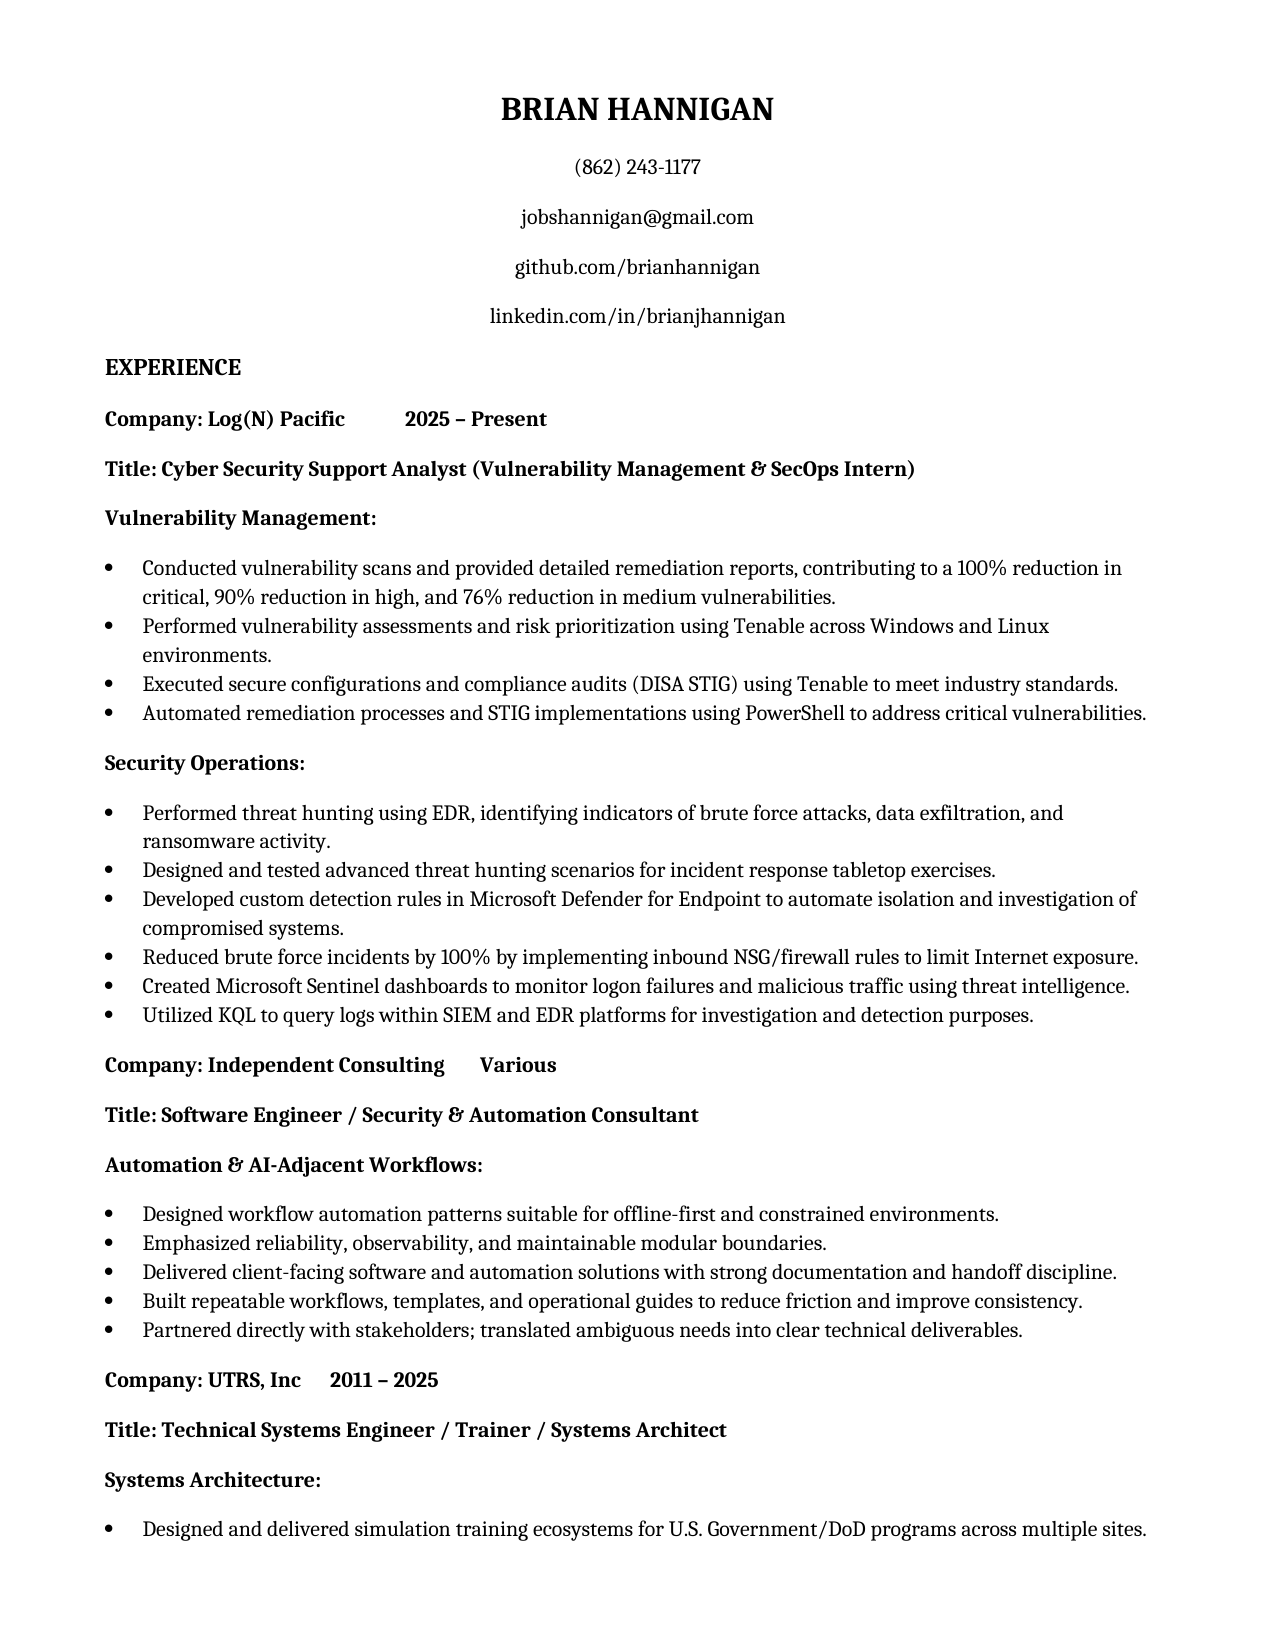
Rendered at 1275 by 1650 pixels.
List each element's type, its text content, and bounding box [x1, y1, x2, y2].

text jobshannigan@gmail.com [105, 205, 1170, 230]
list Conducted vulnerability scans and provided detailed remediation reports, contributing to a 100% reduction in critical, 90% reduction in high, and 76% reduction in medium vulnerabilities. [105, 556, 1170, 610]
text Title: Cyber Security Support Analyst (Vulnerability Management & SecOps Intern) [105, 456, 1170, 482]
list Developed custom detection rules in Microsoft Defender for Endpoint to automate isolation and investigation of compromised systems. [105, 887, 1170, 941]
list Automated remediation processes and STIG implementations using PowerShell to address critical vulnerabilities. [105, 701, 1170, 726]
list Designed and tested advanced threat hunting scenarios for incident response tabletop exercises. [105, 858, 1170, 883]
list Designed workflow automation patterns suitable for offline-first and constrained environments. [105, 1202, 1170, 1227]
text (862) 243-1177 [105, 155, 1170, 180]
text EXPERIENCE [105, 354, 1170, 382]
text github.com/brianhannigan [105, 254, 1170, 280]
text Automation & AI-Adjacent Workflows: [105, 1152, 1170, 1178]
list Performed threat hunting using EDR, identifying indicators of brute force attacks, data exfiltration, and ransomware activity. [105, 800, 1170, 854]
list Designed and delivered simulation training ecosystems for U.S. Government/DoD programs across multiple sites. [105, 1517, 1170, 1542]
list Executed secure configurations and compliance audits (DISA STIG) using Tenable to meet industry standards. [105, 672, 1170, 697]
text Company: Log(N) Pacific 2025 – Present [105, 407, 1170, 432]
text BRIAN HANNIGAN [105, 90, 1170, 128]
text linkedin.com/in/brianjhannigan [105, 304, 1170, 329]
text Title: Software Engineer / Security & Automation Consultant [105, 1103, 1170, 1128]
list Delivered client-facing software and automation solutions with strong documentation and handoff discipline. [105, 1260, 1170, 1285]
list Built repeatable workflows, templates, and operational guides to reduce friction and improve consistency. [105, 1289, 1170, 1314]
list Performed vulnerability assessments and risk prioritization using Tenable across Windows and Linux environments. [105, 614, 1170, 668]
list Reduced brute force incidents by 100% by implementing inbound NSG/firewall rules to limit Internet exposure. [105, 945, 1170, 970]
text Title: Technical Systems Engineer / Trainer / Systems Architect [105, 1418, 1170, 1443]
text Company: UTRS, Inc 2011 – 2025 [105, 1368, 1170, 1393]
list Emphasized reliability, observability, and maintainable modular boundaries. [105, 1231, 1170, 1256]
text Vulnerability Management: [105, 506, 1170, 531]
list Partnered directly with stakeholders; translated ambiguous needs into clear technical deliverables. [105, 1318, 1170, 1343]
text Company: Independent Consulting Various [105, 1053, 1170, 1078]
list Created Microsoft Sentinel dashboards to monitor logon failures and malicious traffic using threat intelligence. [105, 974, 1170, 999]
text Systems Architecture: [105, 1467, 1170, 1493]
text Security Operations: [105, 751, 1170, 776]
list Utilized KQL to query logs within SIEM and EDR platforms for investigation and detection purposes. [105, 1003, 1170, 1028]
